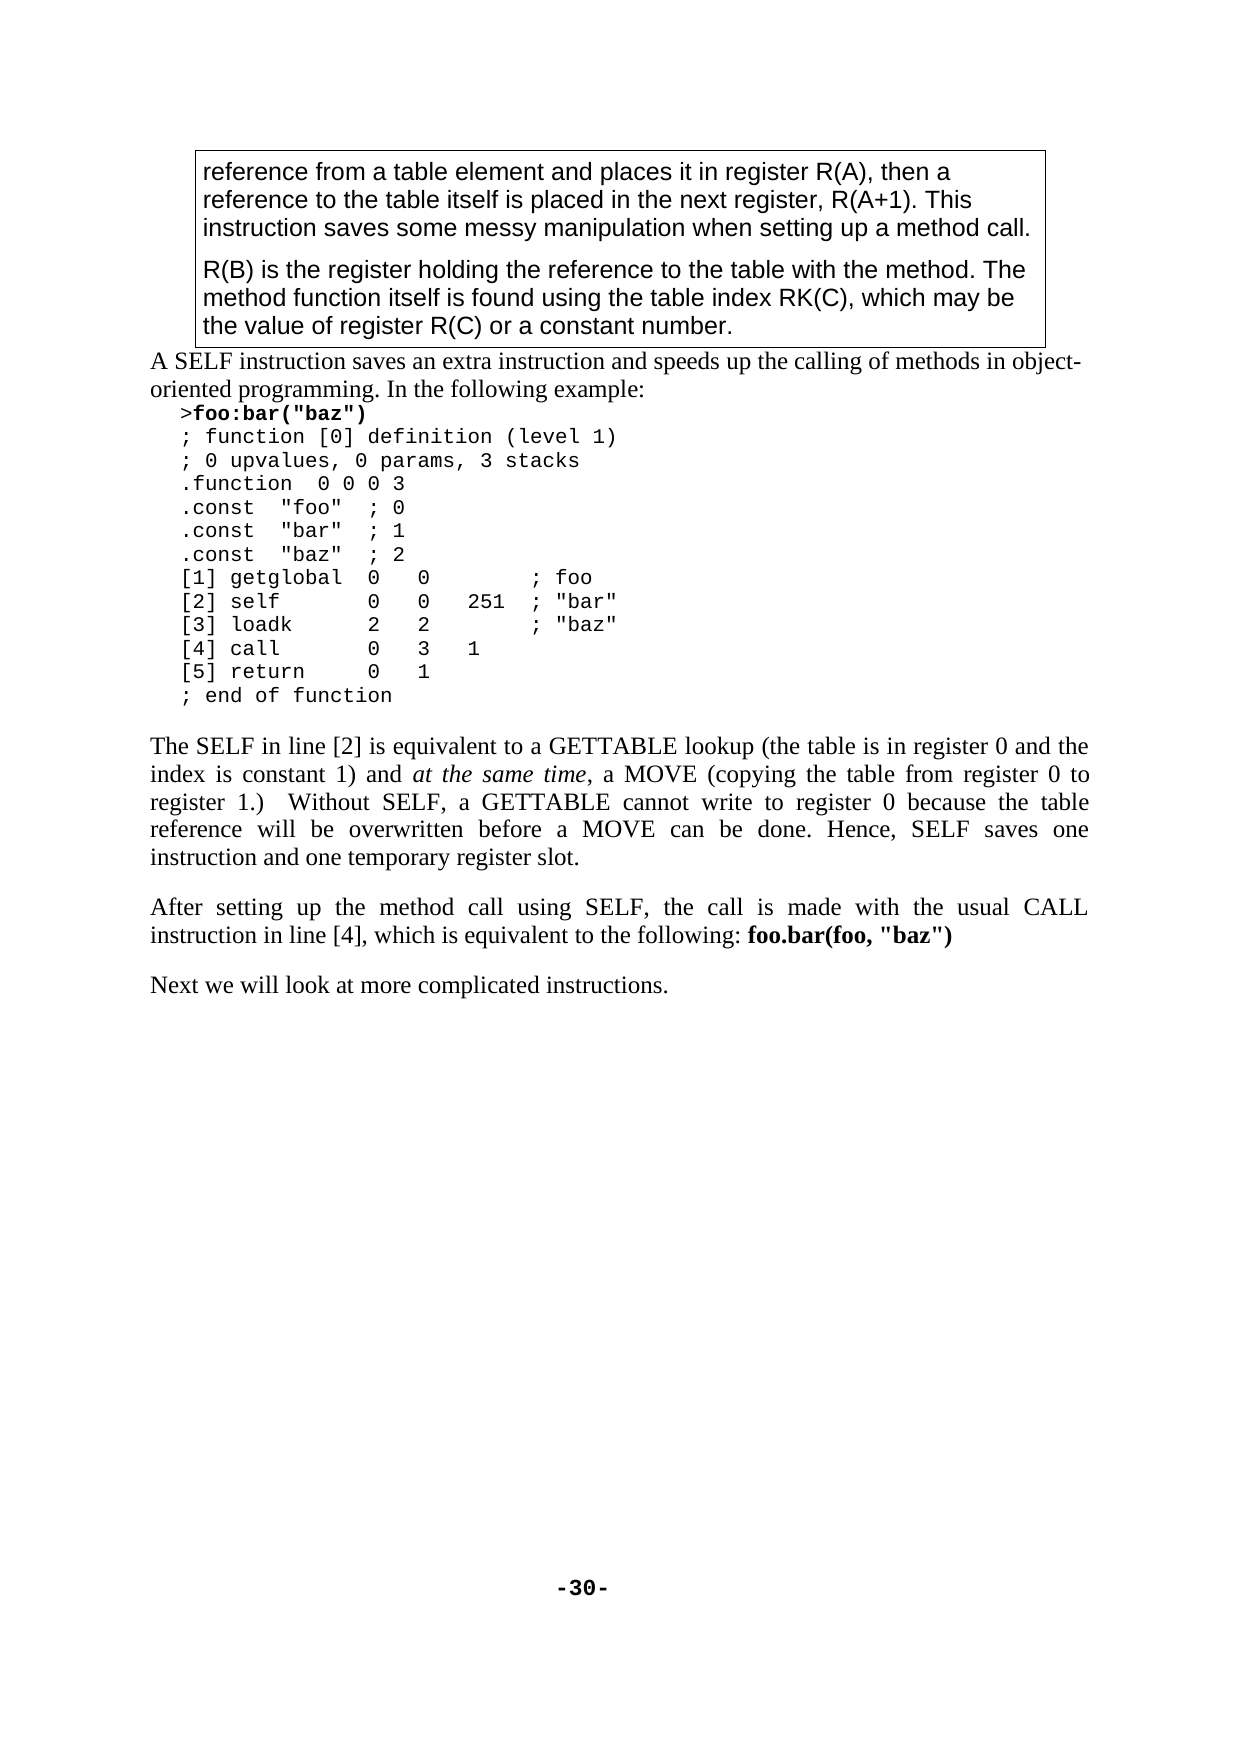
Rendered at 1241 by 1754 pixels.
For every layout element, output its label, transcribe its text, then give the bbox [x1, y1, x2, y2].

text [1] getglobal 0 0 ; foo [180, 567, 1091, 591]
text reference from a table element and places it in register R(A), then a reference to the table itself is placed in the next register, R(A+1). This instruction saves some messy manipulation when setting up a method call. [196, 151, 1045, 242]
text .const "bar" ; 1 [180, 520, 1091, 544]
text A SELF instruction saves an extra instruction and speeds up the calling of methods in object-oriented programming. In the following example: [150, 347, 1091, 403]
text ; 0 upvalues, 0 params, 3 stacks [180, 450, 1091, 473]
text .const "foo" ; 0 [180, 497, 1091, 520]
text ; end of function [180, 685, 1091, 709]
text [3] loadk 2 2 ; "baz" [180, 614, 1091, 638]
text .const "baz" ; 2 [180, 544, 1091, 567]
text R(B) is the register holding the reference to the table with the method. The method function itself is found using the table index RK(C), which may be the value of register R(C) or a constant number. [196, 248, 1045, 347]
text ; function [0] definition (level 1) [180, 426, 1091, 450]
text [4] call 0 3 1 [180, 638, 1091, 662]
text Next we will look at more complicated instructions. [150, 971, 1091, 999]
text [2] self 0 0 251 ; "bar" [180, 591, 1091, 614]
text The SELF in line [2] is equivalent to a GETTABLE lookup (the table is in register 0 and the index is constant 1) and at the same time, a MOVE (copying the table from register 0 to register 1.) Without SELF, a GETTABLE cannot write to register 0 because the table reference will be overwritten before a MOVE can be done. Hence, SELF saves one instruction and one temporary register slot. [150, 732, 1091, 871]
text .function 0 0 0 3 [180, 473, 1091, 497]
text >foo:bar("baz") [180, 403, 1091, 426]
text After setting up the method call using SELF, the call is made with the usual CALL instruction in line [4], which is equivalent to the following: foo.bar(foo, "baz") [150, 893, 1091, 949]
text [5] return 0 1 [180, 662, 1091, 685]
